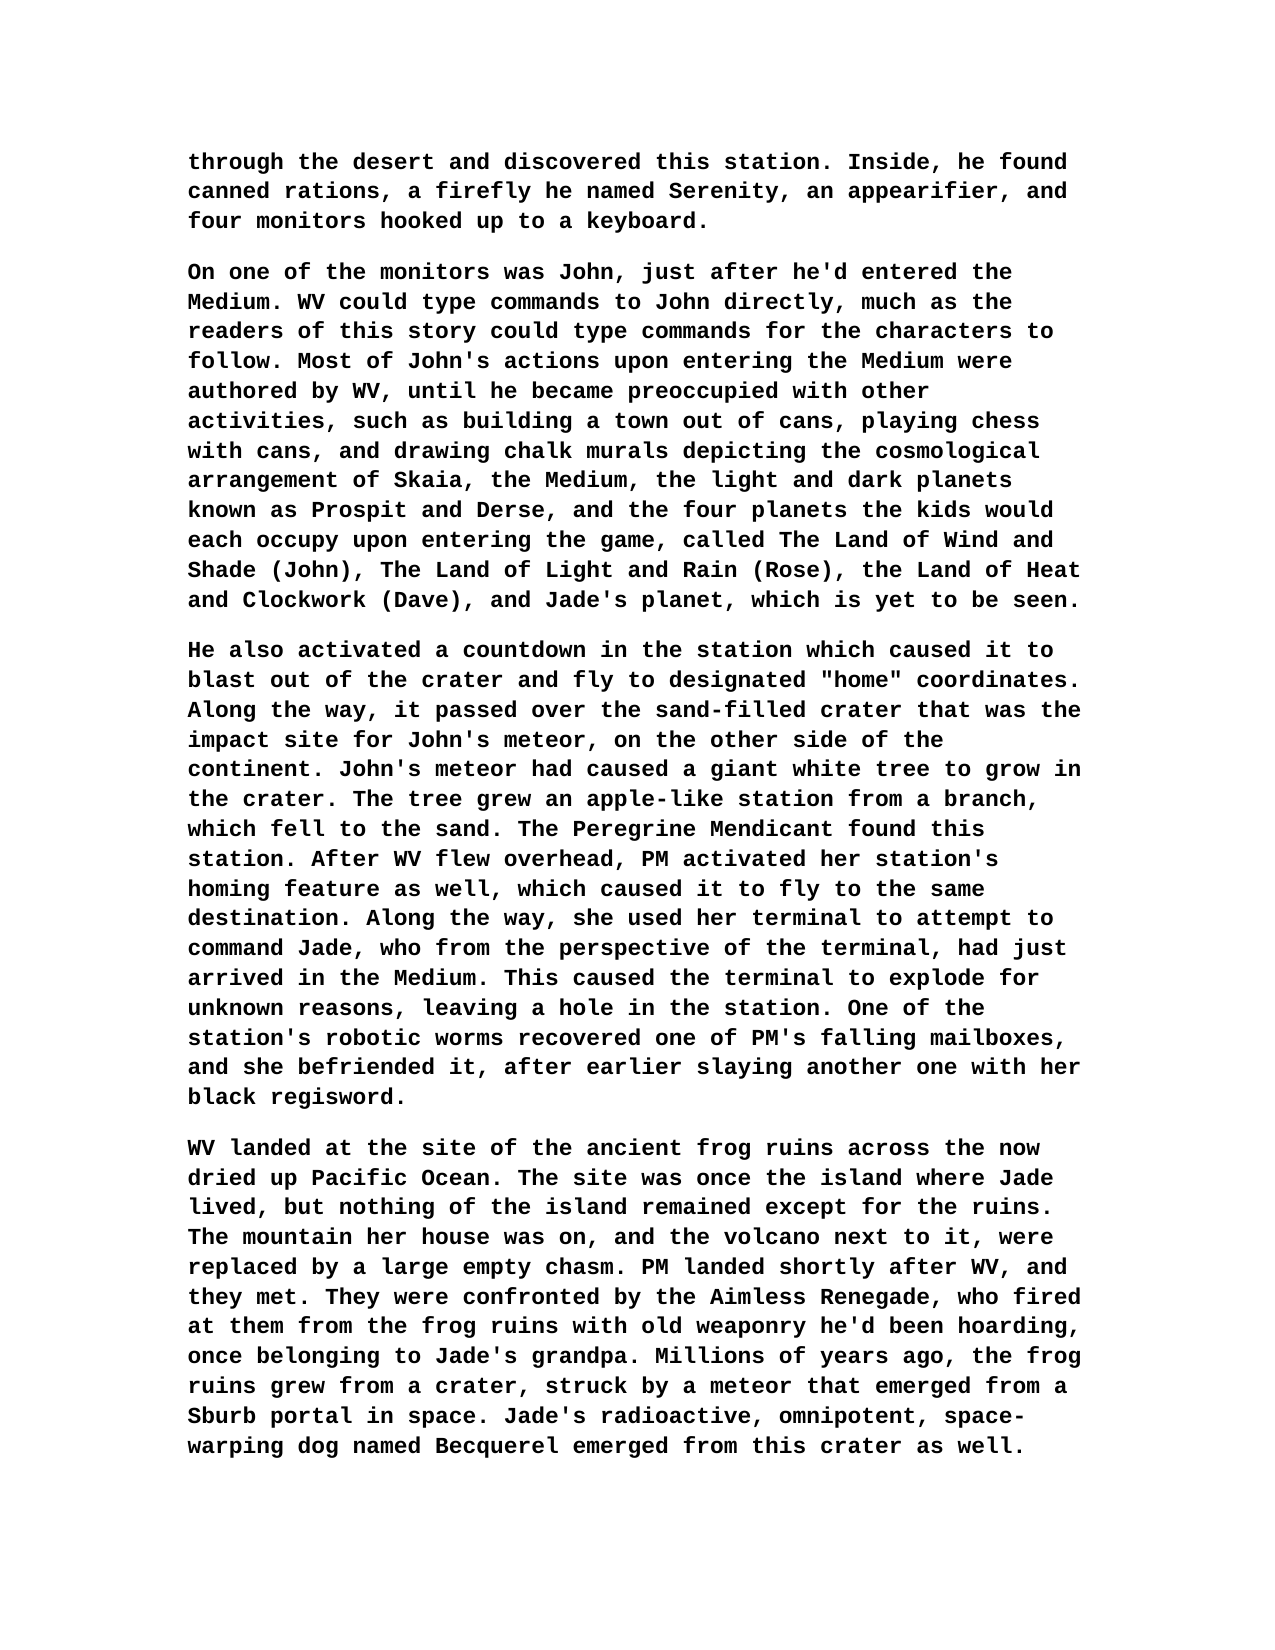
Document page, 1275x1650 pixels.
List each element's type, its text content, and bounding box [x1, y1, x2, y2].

text WV landed at the site of the ancient frog ruins across the now dried up Pacific Ocean. The site was once the island where Jade lived, but nothing of the island remained except for the ruins. The mountain her house was on, and the volcano next to it, were replaced by a large empty chasm. PM landed shortly after WV, and they met. They were confronted by the Aimless Renegade, who fired at them from the frog ruins with old weaponry he'd been hoarding, once belonging to Jade's grandpa. Millions of years ago, the frog ruins grew from a crater, struck by a meteor that emerged from a Sburb portal in space. Jade's radioactive, omnipotent, space-warping dog named Becquerel emerged from this crater as well. [187, 1136, 1087, 1460]
text He also activated a countdown in the station which caused it to blast out of the crater and fly to designated "home" coordinates. Along the way, it passed over the sand-filled crater that was the impact site for John's meteor, on the other side of the continent. John's meteor had caused a giant white tree to grow in the crater. The tree grew an apple-like station from a branch, which fell to the sand. The Peregrine Mendicant found this station. After WV flew overhead, PM activated her station's homing feature as well, which caused it to fly to the same destination. Along the way, she used her terminal to attempt to command Jade, who from the perspective of the terminal, had just arrived in the Medium. This caused the terminal to explode for unknown reasons, leaving a hole in the station. One of the station's robotic worms recovered one of PM's falling mailboxes, and she befriended it, after earlier slaying another one with her black regisword. [187, 638, 1087, 1111]
text On one of the monitors was John, just after he'd entered the Medium. WV could type commands to John directly, much as the readers of this story could type commands for the characters to follow. Most of John's actions upon entering the Medium were authored by WV, until he became preoccupied with other activities, such as building a town out of cans, playing chess with cans, and drawing chalk murals depicting the cosmological arrangement of Skaia, the Medium, the light and dark planets known as Prospit and Derse, and the four planets the kids would each occupy upon entering the game, called The Land of Wind and Shade (John), The Land of Light and Rain (Rose), the Land of Heat and Clockwork (Dave), and Jade's planet, which is yet to be seen. [187, 260, 1087, 614]
text through the desert and discovered this station. Inside, he found canned rations, a firefly he named Serenity, an appearifier, and four monitors hooked up to a keyboard. [187, 150, 1087, 236]
